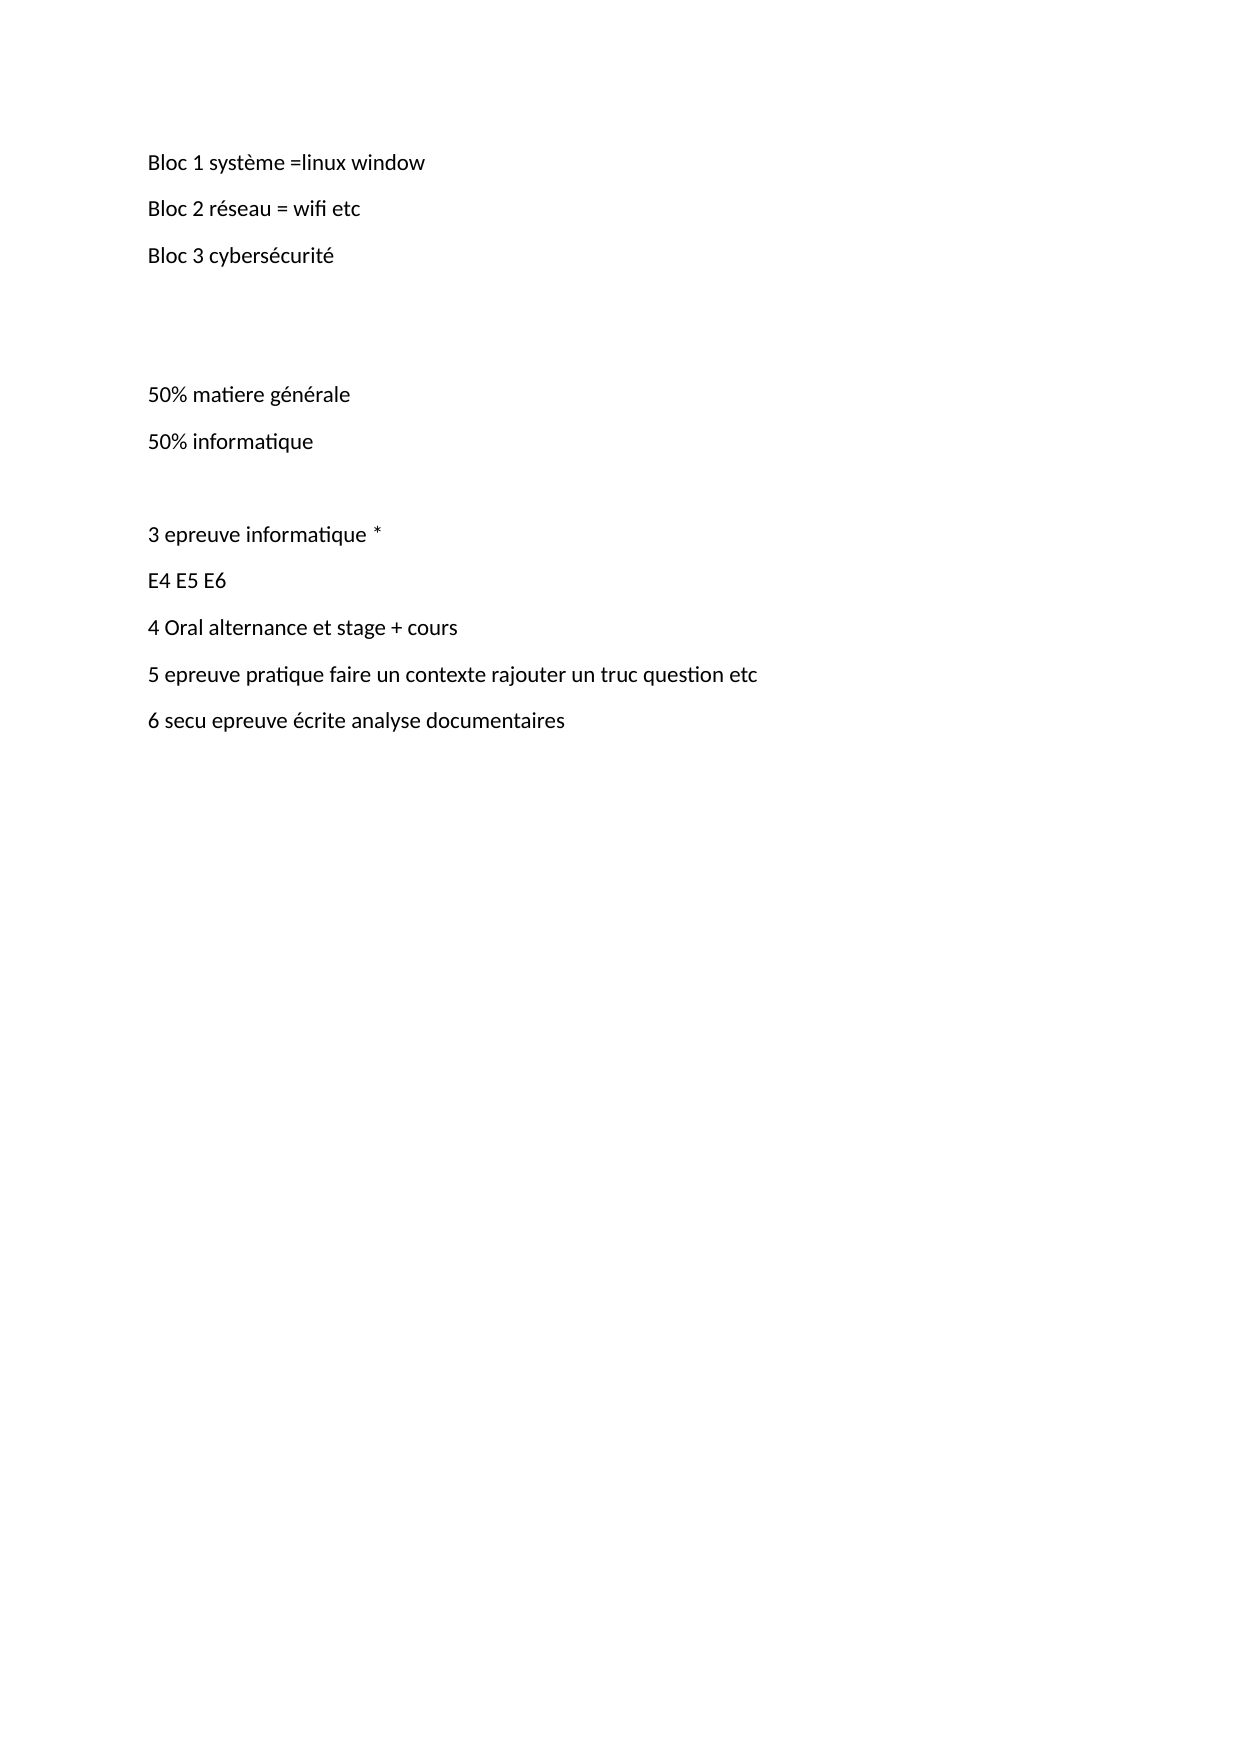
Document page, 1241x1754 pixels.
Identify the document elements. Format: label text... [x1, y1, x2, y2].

text 5 epreuve pratique faire un contexte rajouter un truc question etc [148, 660, 1093, 688]
text Bloc 3 cybersécurité [148, 241, 1093, 269]
text 50% matiere générale [148, 380, 1093, 408]
text Bloc 2 réseau = wifi etc [148, 194, 1093, 222]
text 3 epreuve informatique * [148, 520, 1093, 548]
text E4 E5 E6 [148, 567, 1093, 595]
text 4 Oral alternance et stage + cours [148, 613, 1093, 641]
text Bloc 1 système =linux window [148, 148, 1093, 176]
text 50% informatique [148, 427, 1093, 455]
text 6 secu epreuve écrite analyse documentaires [148, 706, 1093, 734]
